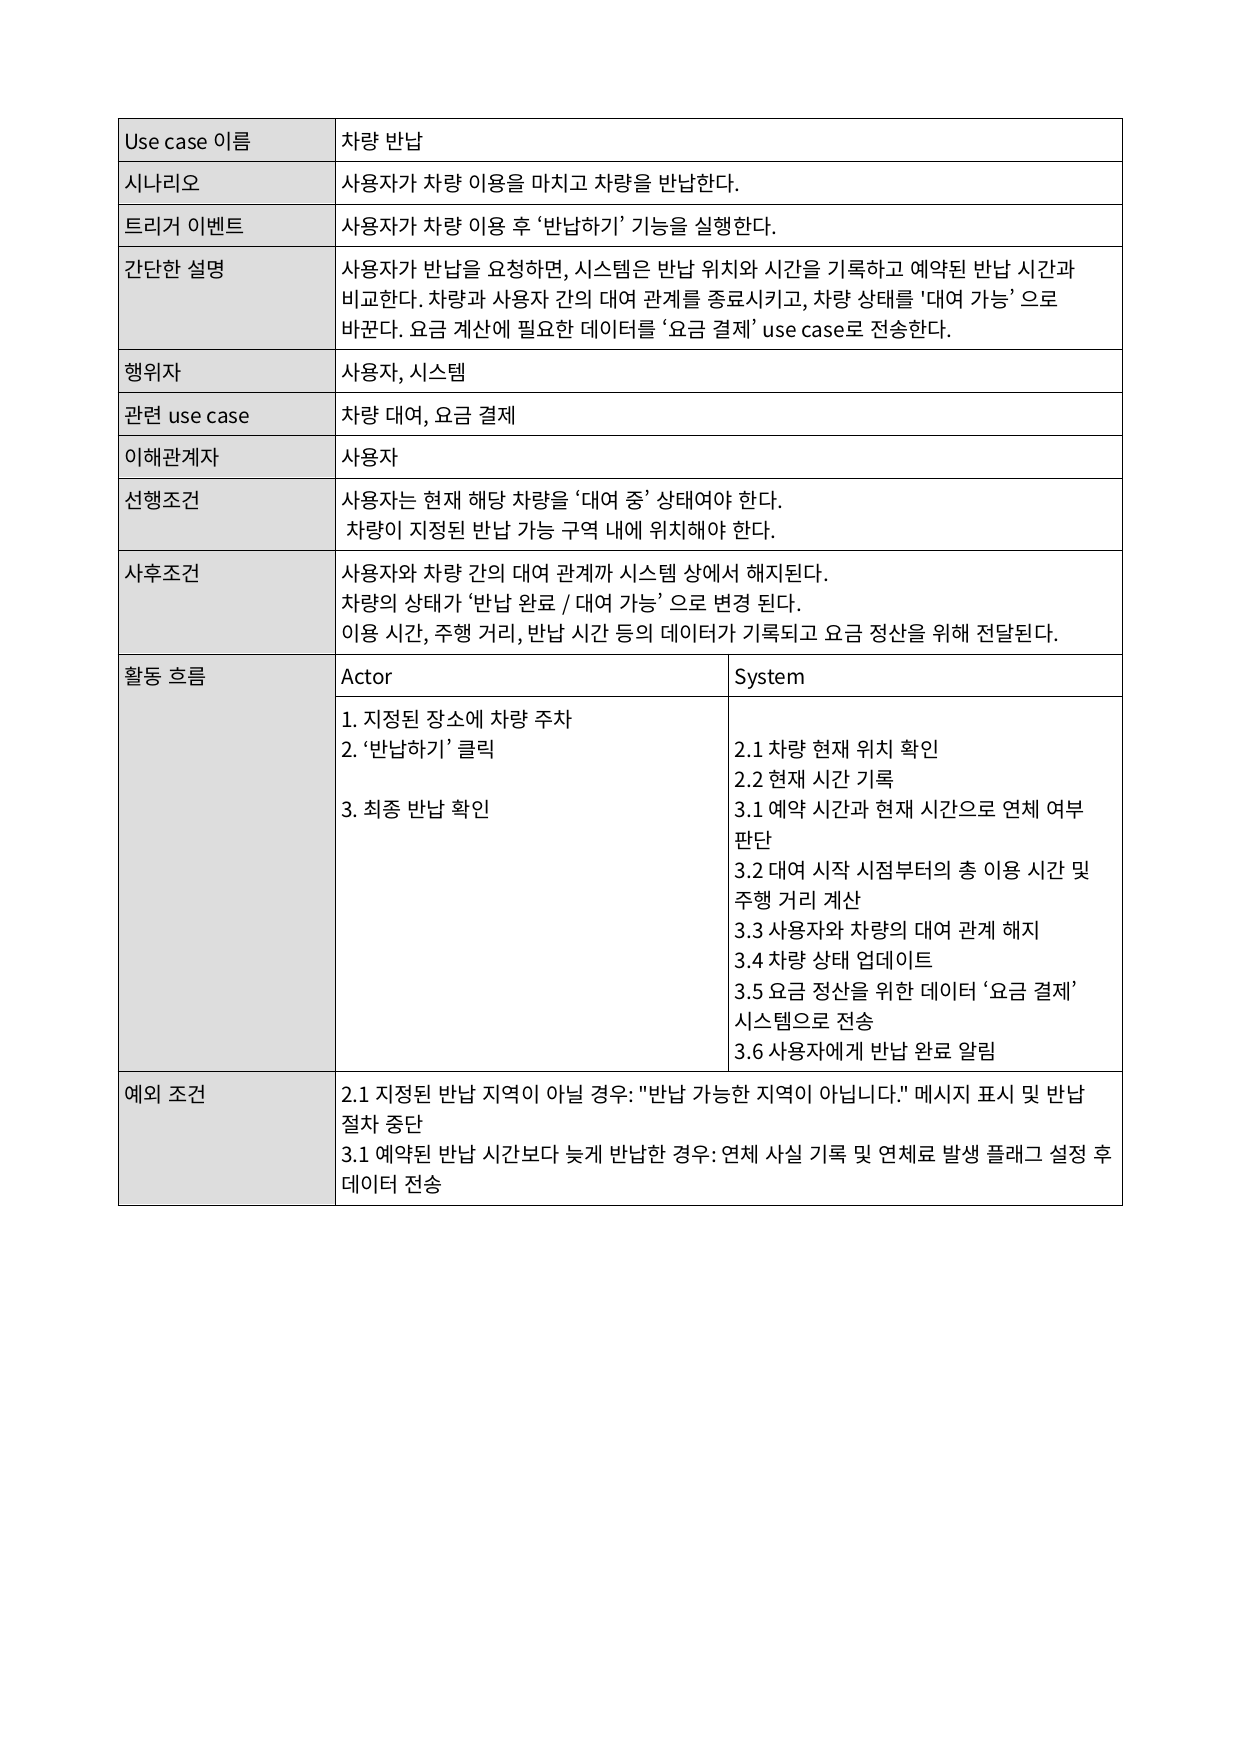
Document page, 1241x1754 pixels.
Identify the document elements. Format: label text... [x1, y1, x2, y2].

table_cell 간단한 설명 [119, 247, 335, 349]
table_header 차량 반납 [336, 119, 1122, 161]
table_cell 1. 지정된 장소에 차량 주차 2. ‘반납하기’ 클릭 3. 최종 반납 확인 [336, 697, 728, 1071]
table_cell 사후조건 [119, 551, 335, 653]
table_cell 사용자가 차량 이용 후 ‘반납하기’ 기능을 실행한다. [336, 205, 1122, 246]
table_cell Actor [336, 655, 728, 696]
table_cell 사용자와 차량 간의 대여 관계까 시스템 상에서 해지된다. 차량의 상태가 ‘반납 완료 / 대여 가능’ 으로 변경 된다. 이용 시간, 주행 거리, 반납 시간 등의 데이터가 기록되고 요금 정산을 위해 전달된다. [336, 551, 1122, 653]
table_cell 예외 조건 [119, 1072, 335, 1204]
table_cell 2.1 지정된 반납 지역이 아닐 경우: "반납 가능한 지역이 아닙니다." 메시지 표시 및 반납 절차 중단 3.1 예약된 반납 시간보다 늦게 반납한 경우: 연체 사실 기록 및 연체료 발생 플래그 설정 후 데이터 전송 [336, 1072, 1122, 1204]
table_cell 활동 흐름 [119, 655, 335, 1071]
table_cell 트리거 이벤트 [119, 205, 335, 246]
table_cell 선행조건 [119, 479, 335, 550]
table_cell 이해관계자 [119, 436, 335, 477]
table_cell 사용자는 현재 해당 차량을 ‘대여 중’ 상태여야 한다. 차량이 지정된 반납 가능 구역 내에 위치해야 한다. [336, 479, 1122, 550]
table_cell 행위자 [119, 350, 335, 392]
table_cell 사용자가 반납을 요청하면, 시스템은 반납 위치와 시간을 기록하고 예약된 반납 시간과 비교한다. 차량과 사용자 간의 대여 관계를 종료시키고, 차량 상태를 '대여 가능’ 으로 바꾼다. 요금 계산에 필요한 데이터를 ‘요금 결제’ use case로 전송한다. [336, 247, 1122, 349]
table_cell 차량 대여, 요금 결제 [336, 393, 1122, 435]
table_cell 관련 use case [119, 393, 335, 435]
table_cell 시나리오 [119, 162, 335, 203]
table_cell 사용자, 시스템 [336, 350, 1122, 392]
table_cell 사용자가 차량 이용을 마치고 차량을 반납한다. [336, 162, 1122, 203]
table_cell 2.1 차량 현재 위치 확인 2.2 현재 시간 기록 3.1 예약 시간과 현재 시간으로 연체 여부 판단 3.2 대여 시작 시점부터의 총 이용 시간 및 주행 거리 계산 3.3 사용자와 차량의 대여 관계 해지 3.4 차량 상태 업데이트 3.5 요금 정산을 위한 데이터 ‘요금 결제’ 시스템으로 전송 3.6 사용자에게 반납 완료 알림 [729, 697, 1122, 1071]
table_cell 사용자 [336, 436, 1122, 477]
table_cell System [729, 655, 1122, 696]
table_header Use case 이름 [119, 119, 335, 161]
